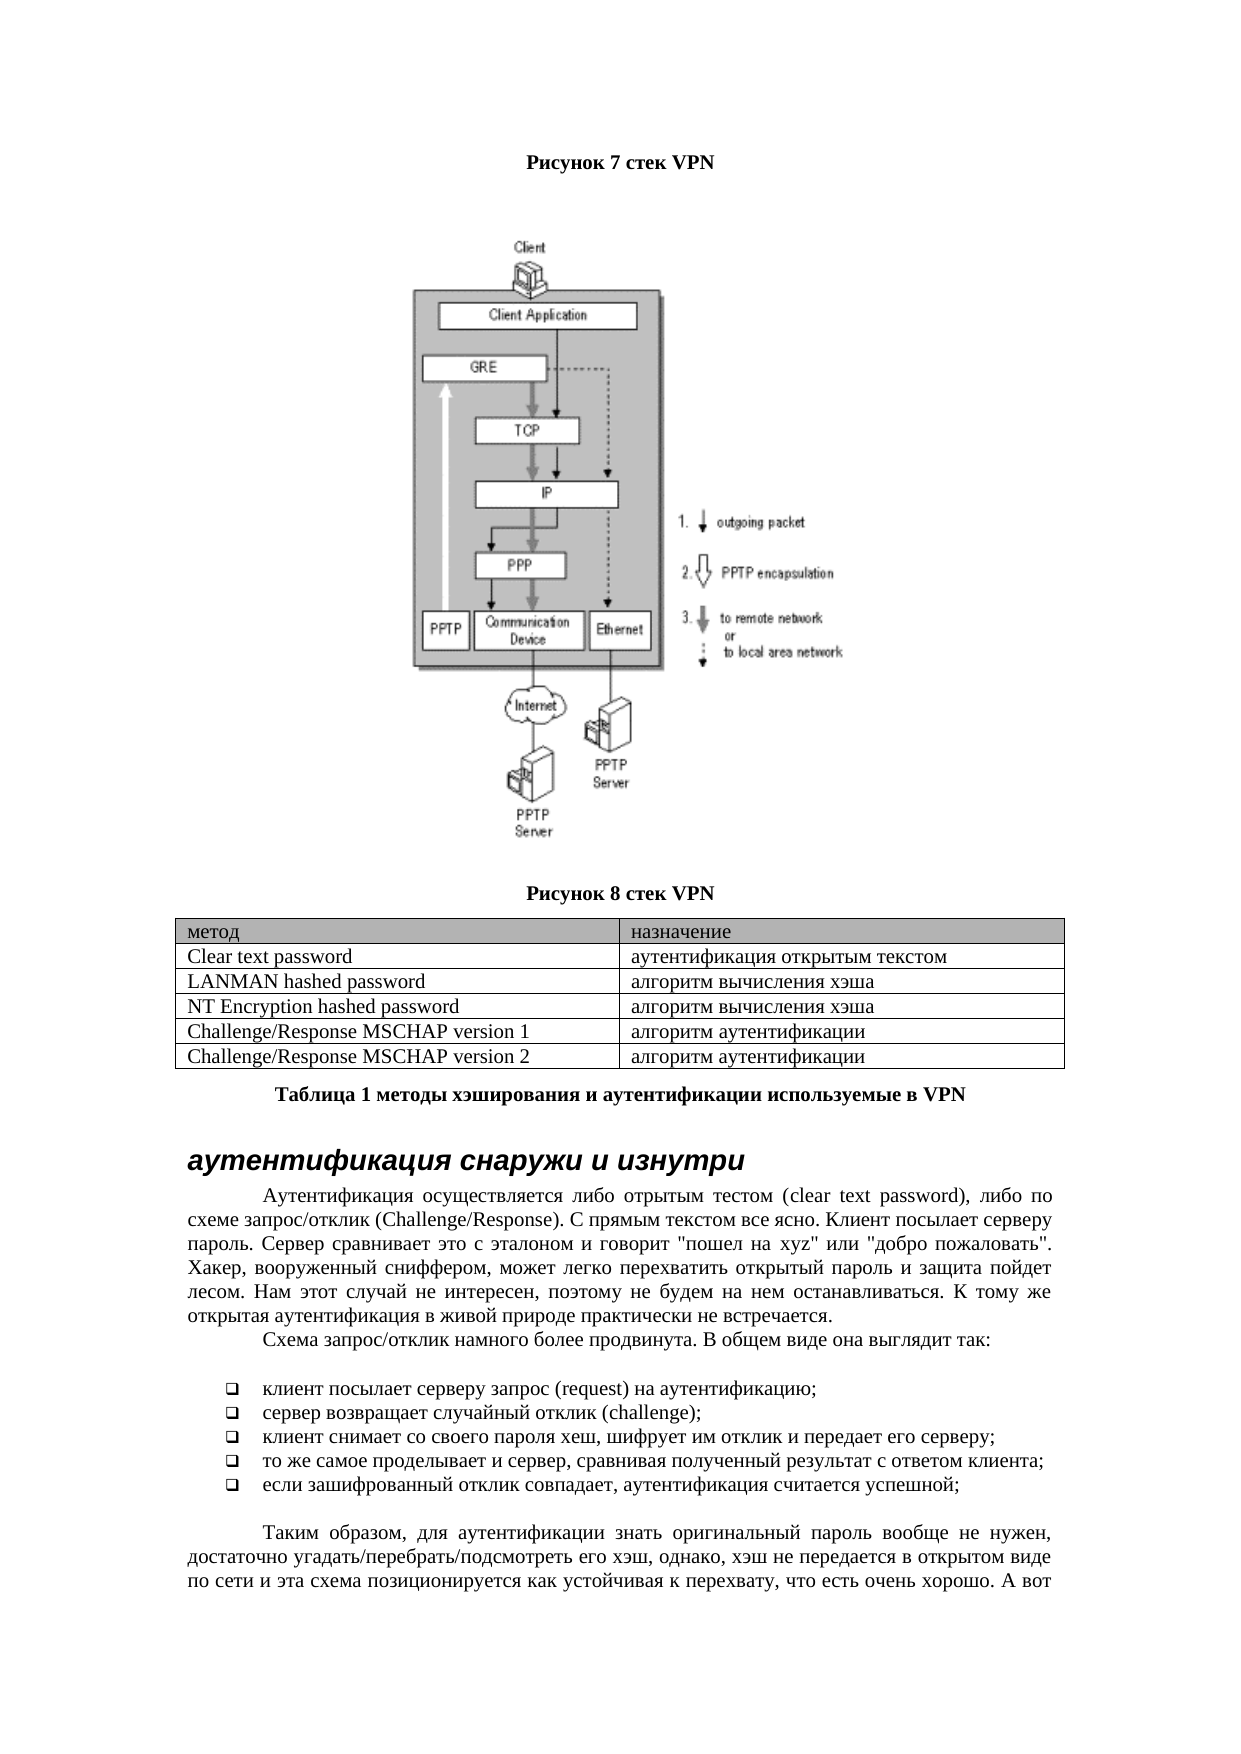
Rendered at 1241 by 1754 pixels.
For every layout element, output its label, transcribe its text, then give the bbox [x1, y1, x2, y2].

table_cell алгоритм вычисления хэша [620, 994, 1064, 1018]
table_cell LANMAN hashed password [176, 969, 619, 993]
picture [366, 210, 874, 869]
list то же самое проделывает и сервер, сравнивая полученный результат с ответом клиента; [225, 1448, 1053, 1472]
table_cell алгоритм аутентификации [620, 1044, 1064, 1068]
text Рисунок 8 стек VPN [187, 881, 1053, 905]
table_cell Challenge/Response MSCHAP version 1 [176, 1019, 619, 1043]
text Рисунок 7 стек VPN [187, 150, 1053, 174]
table_cell алгоритм аутентификации [620, 1019, 1064, 1043]
list клиент снимает со своего пароля хеш, шифрует им отклик и передает его серверу; [225, 1424, 1053, 1448]
table_cell Clear text password [176, 944, 619, 968]
text Таким образом, для аутентификации знать оригинальный пароль вообще не нужен, достаточно угадать/перебрать/подсмотреть его хэш, однако, хэш не передается в открытом виде по сети и эта схема позиционируется как устойчивая к перехвату, что есть очень хорошо. А вот [187, 1520, 1053, 1592]
table_cell NT Encryption hashed password [176, 994, 619, 1018]
list сервер возвращает случайный отклик (challenge); [225, 1399, 1053, 1424]
table_header метод [176, 919, 619, 943]
list если зашифрованный отклик совпадает, аутентификация считается успешной; [225, 1472, 1053, 1496]
table_cell Challenge/Response MSCHAP version 2 [176, 1044, 619, 1068]
text Схема запрос/отклик намного более продвинута. В общем виде она выглядит так: [187, 1327, 1053, 1351]
table_header назначение [620, 919, 1064, 943]
text Таблица 1 методы хэширования и аутентификации используемые в VPN [187, 1082, 1053, 1106]
text Аутентификация осуществляется либо отрытым тестом (clear text password), либо по схеме запрос/отклик (Challenge/Response). С прямым текстом все ясно. Клиент посылает серверу пароль. Сервер сравнивает это с эталоном и говорит "пошел на xyz" или "добро пожаловать". Хакер, вооруженный сниффером, может легко перехватить открытый пароль и защита пойдет лесом. Нам этот случай не интересен, поэтому не будем на нем останавливаться. К тому же открытая аутентификация в живой природе практически не встречается. [187, 1183, 1053, 1327]
table_cell алгоритм вычисления хэша [620, 969, 1064, 993]
subtitle аутентификация снаружи и изнутри [187, 1143, 1053, 1177]
list клиент посылает серверу запрос (request) на аутентификацию; [225, 1376, 1053, 1399]
table_cell аутентификация открытым текстом [620, 944, 1064, 968]
